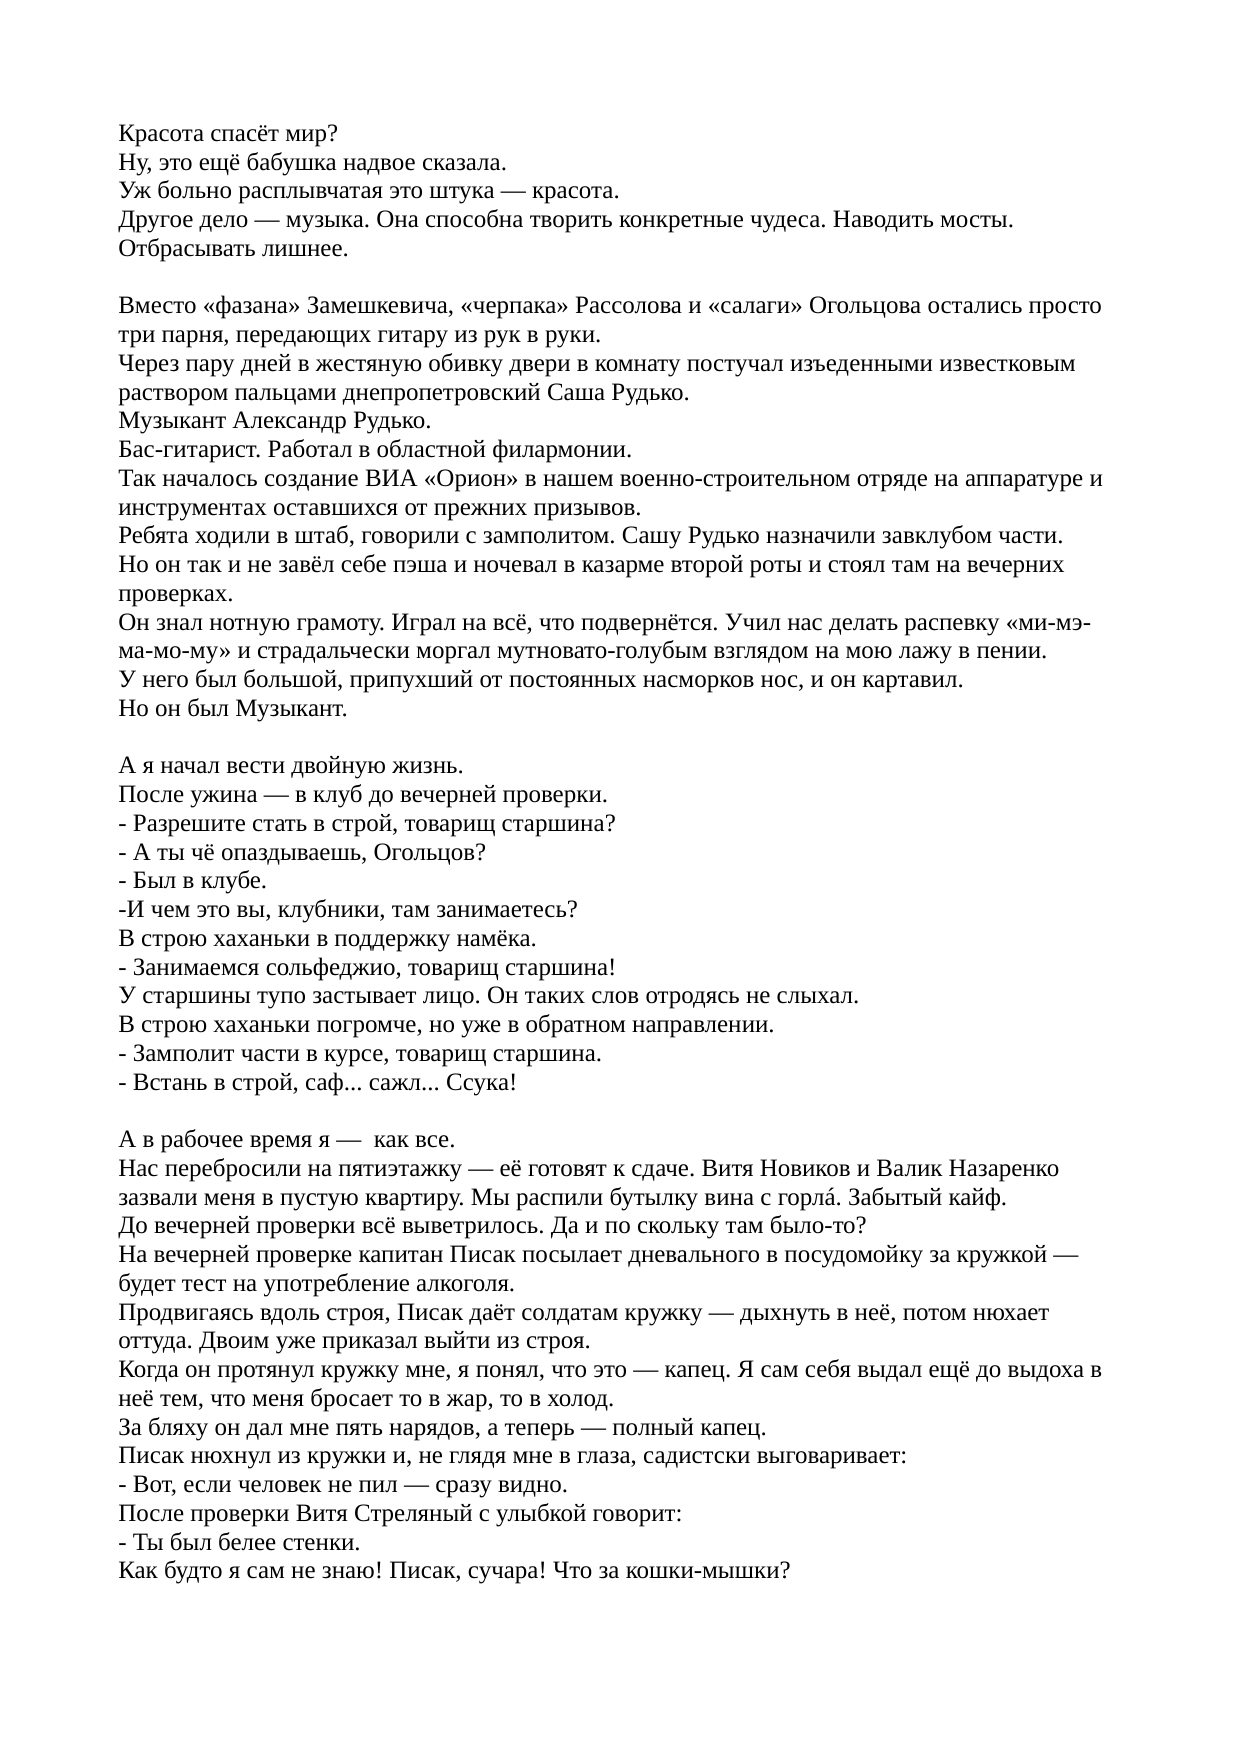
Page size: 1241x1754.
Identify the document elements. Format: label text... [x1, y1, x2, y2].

text За бляху он дал мне пять нарядов, а теперь — полный капец. [118, 1412, 1122, 1441]
text А в рабочее время я — как все. [118, 1124, 1122, 1153]
text Когда он протянул кружку мне, я понял, что это — капец. Я сам себя выдал ещё до выдоха в неё тем, что меня бросает то в жар, то в холод. [118, 1354, 1122, 1412]
text Он знал нотную грамоту. Играл на всё, что подвернётся. Учил нас делать распевку «ми-мэ-ма-мо-му» и страдальчески моргал мутновато-голубым взглядом на мою лажу в пении. [118, 607, 1122, 664]
text - Разрешите стать в строй, товарищ старшина? [118, 808, 1122, 837]
text Нас перебросили на пятиэтажку — её готовят к сдаче. Витя Новиков и Валик Назаренко зазвали меня в пустую квартиру. Мы распили бутылку вина с горлá. Забытый кайф. [118, 1153, 1122, 1211]
text После ужина — в клуб до вечерней проверки. [118, 779, 1122, 808]
text Но он так и не завёл себе пэша и ночевал в казарме второй роты и стоял там на вечерних проверках. [118, 549, 1122, 607]
text А я начал вести двойную жизнь. [118, 751, 1122, 779]
text Вместо «фазана» Замешкевича, «черпака» Рассолова и «салаги» Огольцова остались просто три парня, передающих гитару из рук в руки. [118, 291, 1122, 348]
text - Ты был белее стенки. [118, 1527, 1122, 1556]
text У старшины тупо застывает лицо. Он таких слов отродясь не слыхал. [118, 981, 1122, 1009]
text Ребята ходили в штаб, говорили с замполитом. Сашу Рудько назначили завклубом части. [118, 521, 1122, 549]
text - Был в клубе. [118, 866, 1122, 894]
text - Замполит части в курсе, товарищ старшина. [118, 1038, 1122, 1067]
text Писак нюхнул из кружки и, не глядя мне в глаза, садистски выговаривает: [118, 1441, 1122, 1469]
text Как будто я сам не знаю! Писак, сучара! Что за кошки-мышки? [118, 1556, 1122, 1584]
text В строю хаханьки в поддержку намёка. [118, 923, 1122, 952]
text Уж больно расплывчатая это штука — красота. [118, 176, 1122, 204]
text До вечерней проверки всё выветрилось. Да и по скольку там было-то? [118, 1211, 1122, 1239]
text В строю хаханьки погромче, но уже в обратном направлении. [118, 1009, 1122, 1038]
text Через пару дней в жестяную обивку двери в комнату постучал изъеденными известковым раствором пальцами днепропетровский Саша Рудько. [118, 348, 1122, 406]
text Ну, это ещё бабушка надвое сказала. [118, 147, 1122, 176]
text Красота спасёт мир? [118, 118, 1122, 147]
text Бас-гитарист. Работал в областной филармонии. [118, 434, 1122, 463]
text У него был большой, припухший от постоянных насморков нос, и он картавил. [118, 664, 1122, 693]
text - Встань в строй, саф... сажл... Ссука! [118, 1067, 1122, 1096]
text - Вот, если человек не пил — сразу видно. [118, 1469, 1122, 1498]
text -И чем это вы, клубники, там занимаетесь? [118, 894, 1122, 923]
text Так началось создание ВИА «Орион» в нашем военно-строительном отряде на аппаратуре и инструментах оставшихся от прежних призывов. [118, 463, 1122, 521]
text После проверки Витя Стреляный с улыбкой говорит: [118, 1498, 1122, 1527]
text Но он был Музыкант. [118, 693, 1122, 722]
text Другое дело — музыка. Она способна творить конкретные чудеса. Наводить мосты. Отбрасывать лишнее. [118, 204, 1122, 262]
text Продвигаясь вдоль строя, Писак даёт солдатам кружку — дыхнуть в неё, потом нюхает оттуда. Двоим уже приказал выйти из строя. [118, 1297, 1122, 1354]
text Музыкант Александр Рудько. [118, 406, 1122, 434]
text - Занимаемся сольфеджио, товарищ старшина! [118, 952, 1122, 981]
text На вечерней проверке капитан Писак посылает дневального в посудомойку за кружкой — будет тест на употребление алкоголя. [118, 1239, 1122, 1297]
text - А ты чё опаздываешь, Огольцов? [118, 837, 1122, 866]
